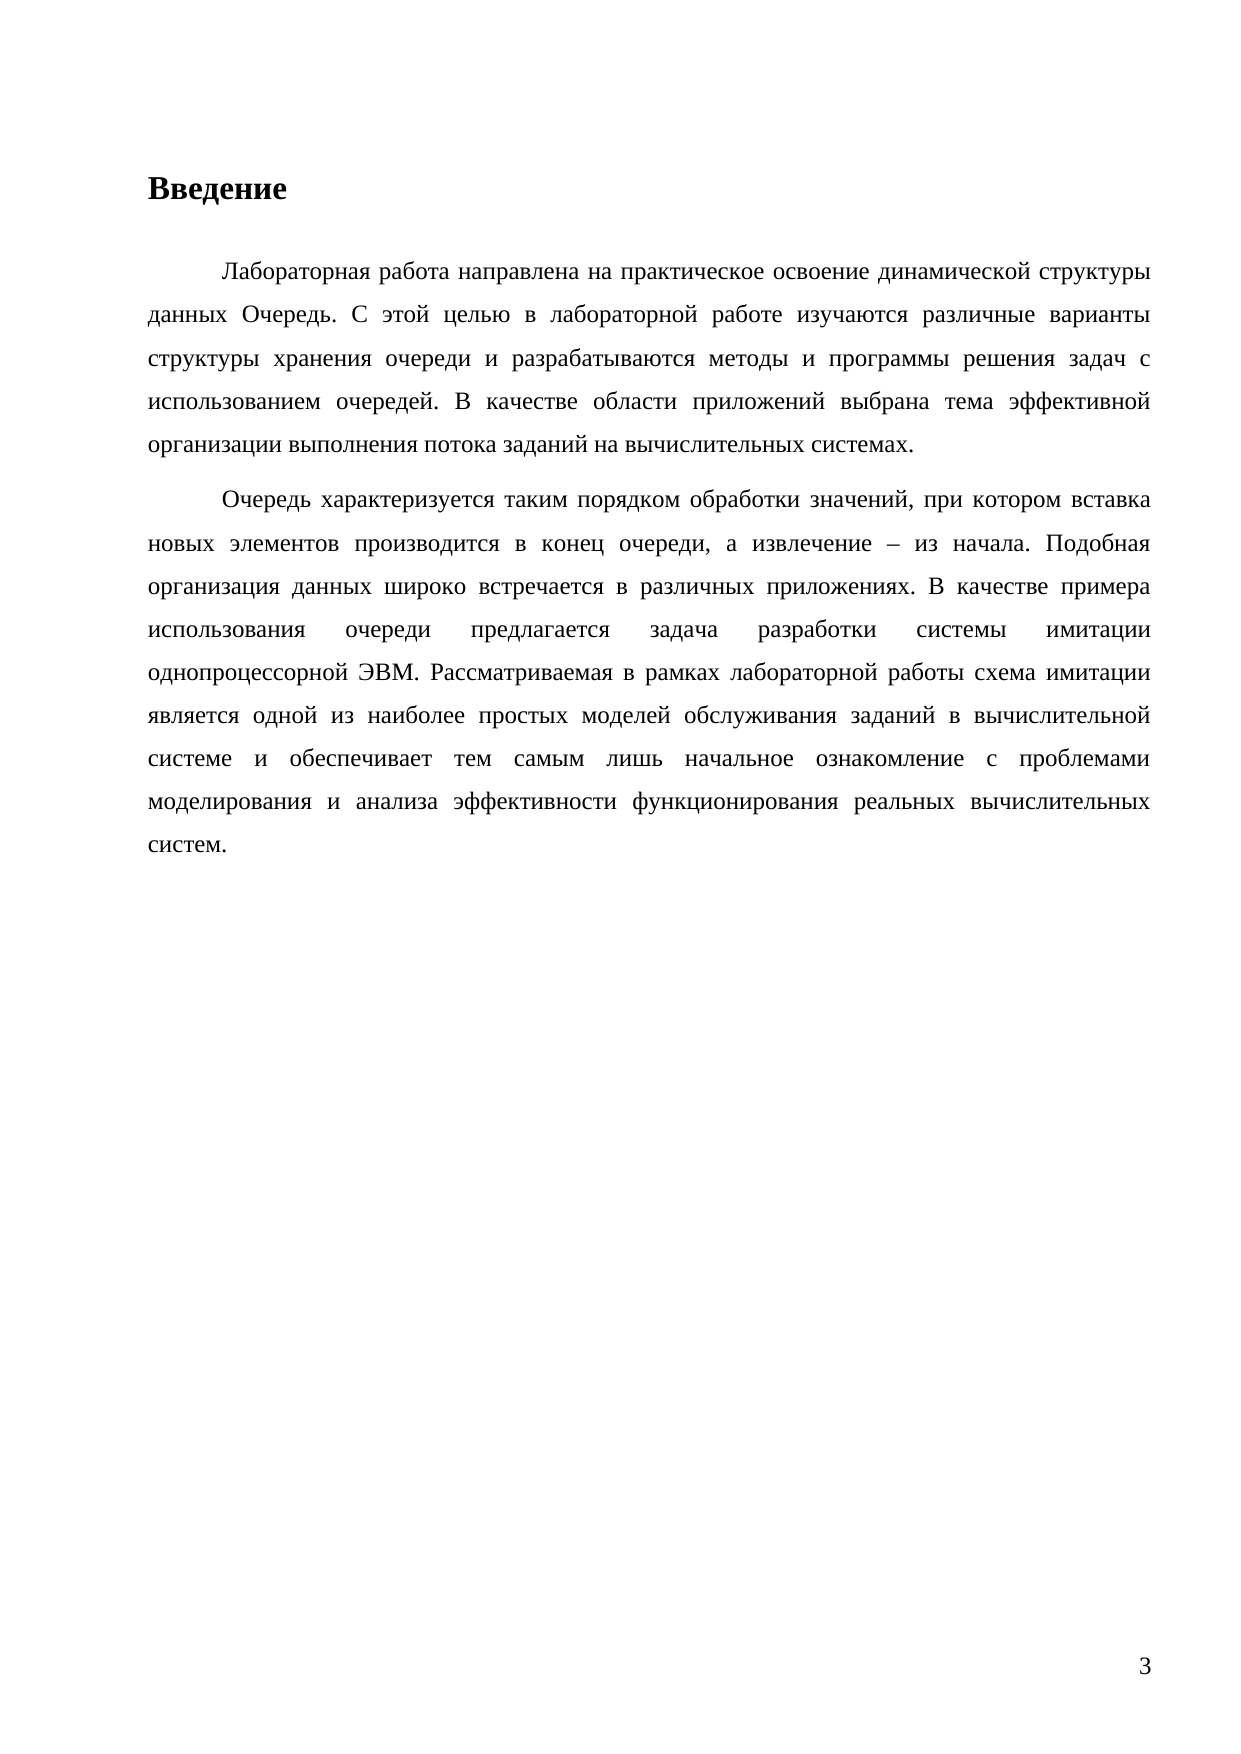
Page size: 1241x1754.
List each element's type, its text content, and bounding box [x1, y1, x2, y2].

subtitle Введение [148, 168, 1152, 206]
text Очередь характеризуется таким порядком обработки значений, при котором вставка новых элементов производится в конец очереди, а извлечение – из начала. Подобная организация данных широко встречается в различных приложениях. В качестве примера использования очереди предлагается задача разработки системы имитации однопроцессорной ЭВМ. Рассматриваемая в рамках лабораторной работы схема имитации является одной из наиболее простых моделей обслуживания заданий в вычислительной системе и обеспечивает тем самым лишь начальное ознакомление с проблемами моделирования и анализа эффективности функционирования реальных вычислительных систем. [148, 484, 1152, 858]
text Лабораторная работа направлена на практическое освоение динамической структуры данных Очередь. С этой целью в лабораторной работе изучаются различные варианты структуры хранения очереди и разрабатываются методы и программы решения задач с использованием очередей. В качестве области приложений выбрана тема эффективной организации выполнения потока заданий на вычислительных системах. [148, 256, 1152, 458]
